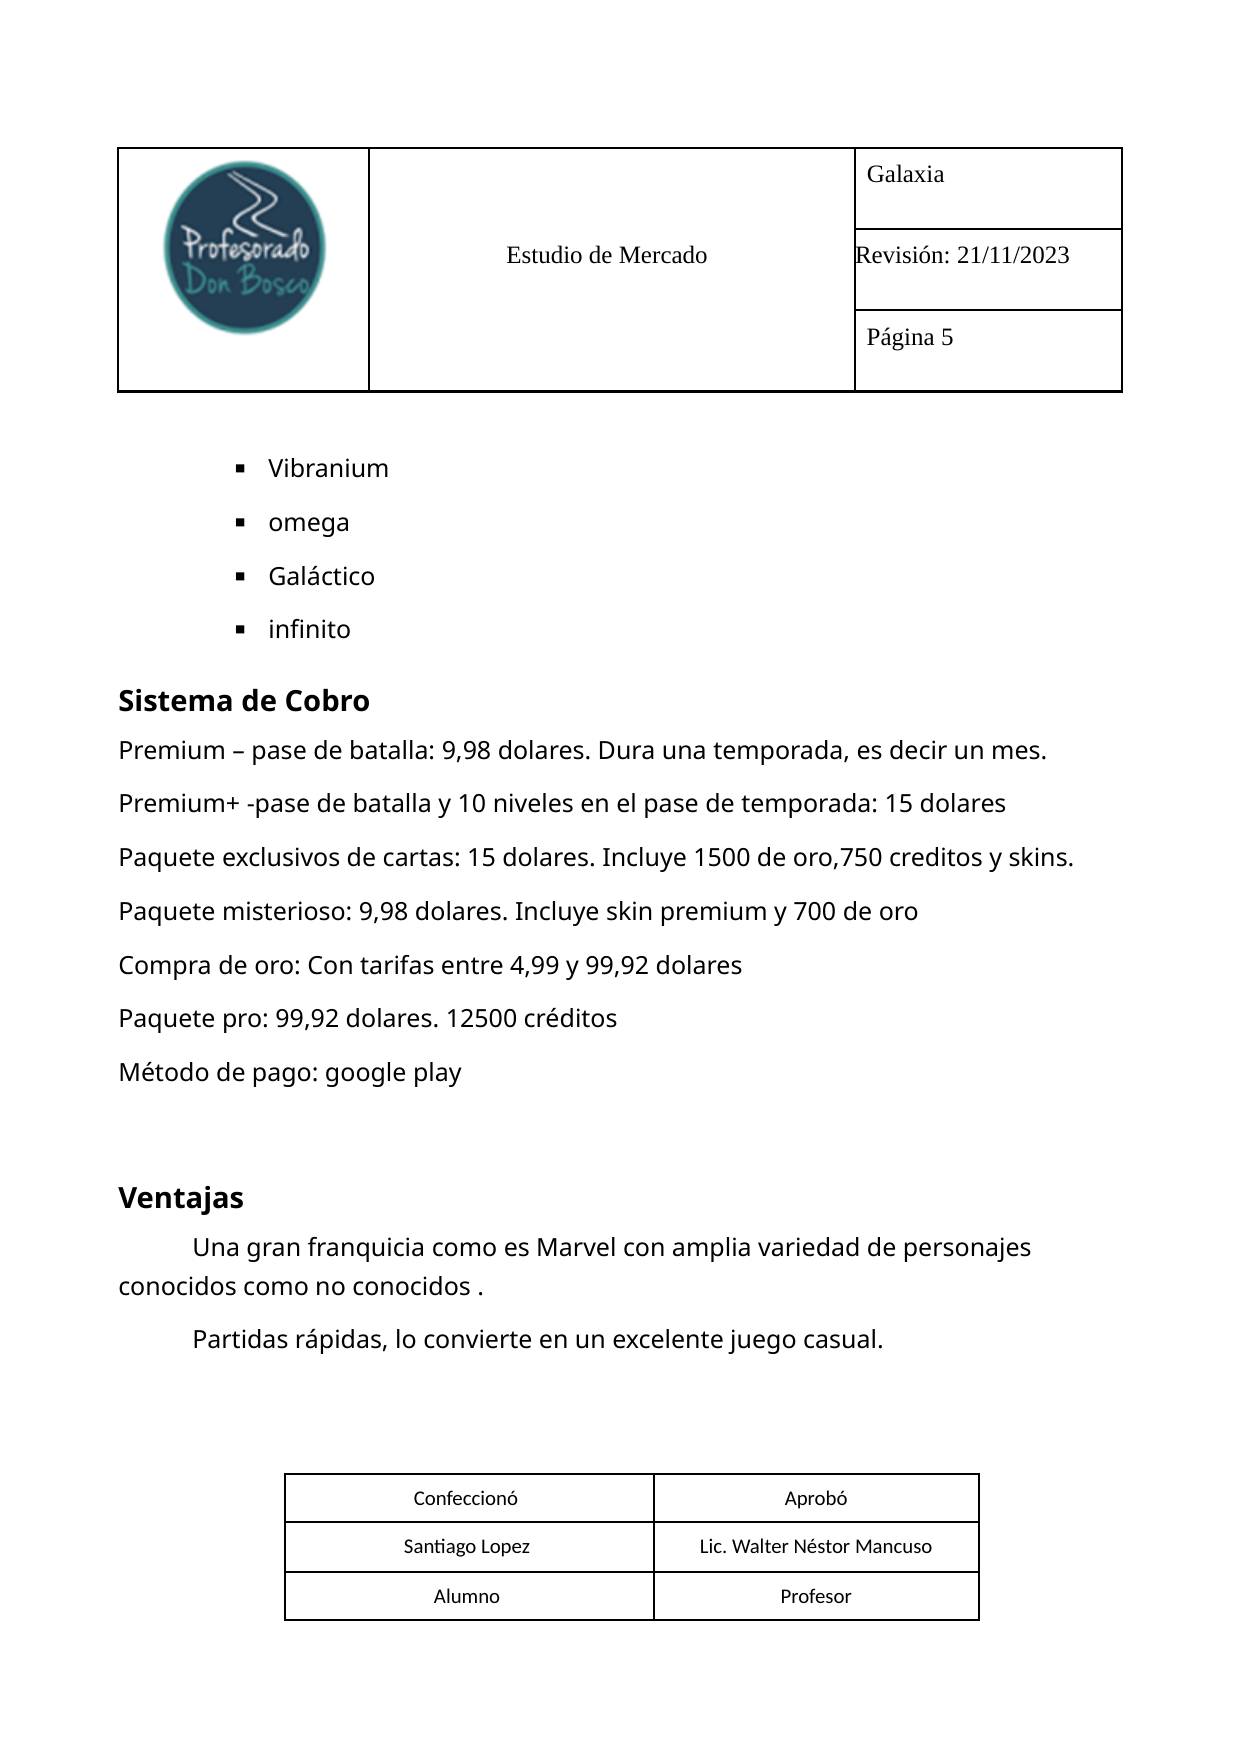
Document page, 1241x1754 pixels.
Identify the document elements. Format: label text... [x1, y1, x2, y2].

text Premium – pase de batalla: 9,98 dolares. Dura una temporada, es decir un mes. [118, 732, 1122, 766]
text Partidas rápidas, lo convierte en un excelente juego casual. [118, 1322, 1122, 1356]
text Método de pago: google play [118, 1055, 1122, 1089]
text Una gran franquicia como es Marvel con amplia variedad de personajes conocidos como no conocidos . [118, 1229, 1122, 1302]
subtitle Sistema de Cobro [118, 680, 1122, 720]
text Paquete exclusivos de cartas: 15 dolares. Incluye 1500 de oro,750 creditos y skins. [118, 840, 1122, 874]
list omega [231, 504, 1122, 538]
list Vibranium [231, 451, 1122, 485]
text Paquete pro: 99,92 dolares. 12500 créditos [118, 1001, 1122, 1035]
list Galáctico [231, 558, 1122, 592]
list infinito [231, 612, 1122, 646]
picture [160, 159, 328, 339]
subtitle Ventajas [118, 1177, 1122, 1217]
text Paquete misterioso: 9,98 dolares. Incluye skin premium y 700 de oro [118, 894, 1122, 928]
text Premium+ -pase de batalla y 10 niveles en el pase de temporada: 15 dolares [118, 786, 1122, 820]
text Compra de oro: Con tarifas entre 4,99 y 99,92 dolares [118, 947, 1122, 981]
